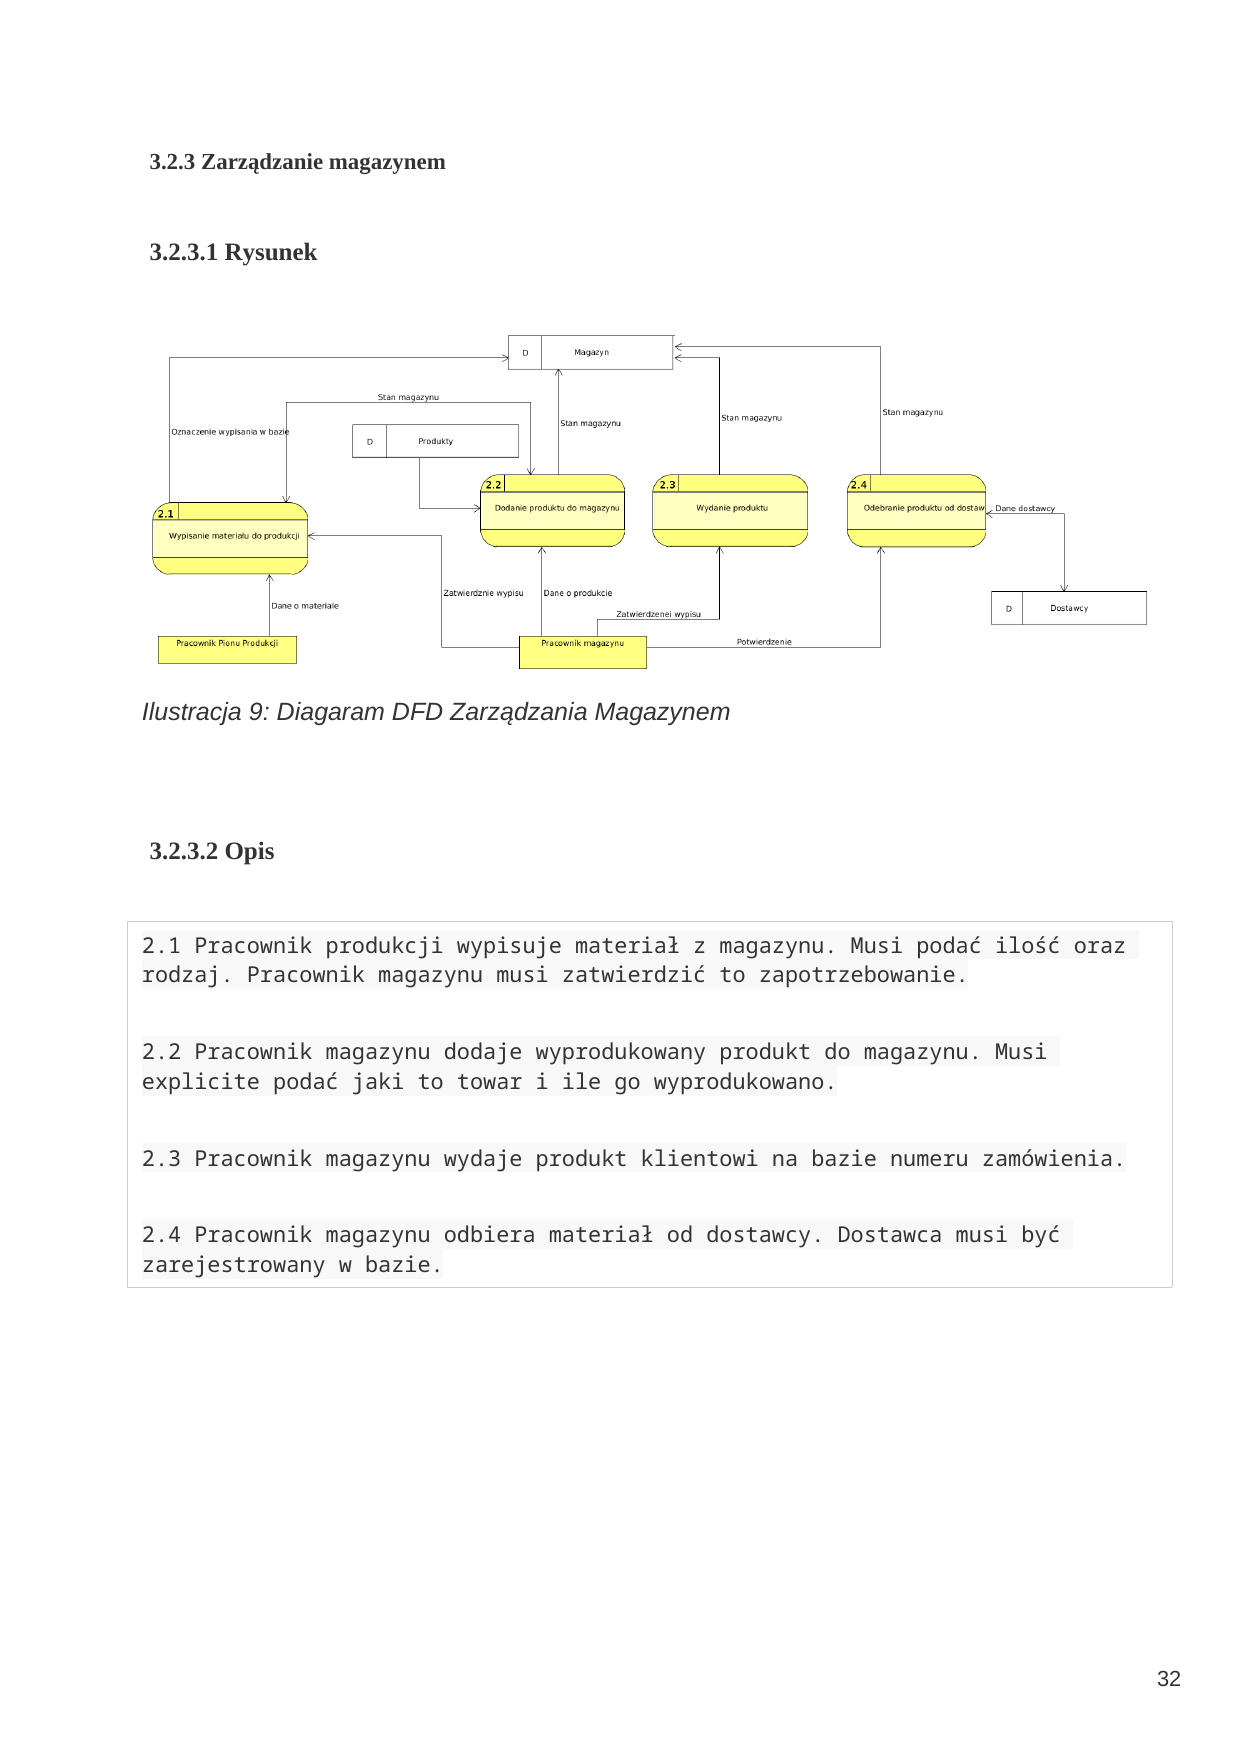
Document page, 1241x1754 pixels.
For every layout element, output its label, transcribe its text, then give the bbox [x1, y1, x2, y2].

text Ilustracja 9: Diagaram DFD Zarządzania Magazynem [142, 680, 1158, 726]
text 2.4 Pracownik magazynu odbiera materiał od dostawcy. Dostawca musi być zarejestrowany w bazie. [128, 1211, 1172, 1287]
subtitle 3.2.3.1 Rysunek [149, 237, 1150, 266]
text 2.1 Pracownik produkcji wypisuje materiał z magazynu. Musi podać ilość oraz rodzaj. Pracownik magazynu musi zatwierdzić to zapotrzebowanie. [128, 922, 1172, 989]
text 2.2 Pracownik magazynu dodaje wyprodukowany produkt do magazynu. Musi explicite podać jaki to towar i ile go wyprodukowano. [128, 1027, 1172, 1096]
picture [141, 324, 1158, 680]
text 2.3 Pracownik magazynu wydaje produkt klientowi na bazie numeru zamówienia. [128, 1134, 1172, 1172]
subtitle 3.2.3.2 Opis [149, 836, 1150, 865]
subtitle 3.2.3 Zarządzanie magazynem [149, 148, 1150, 174]
